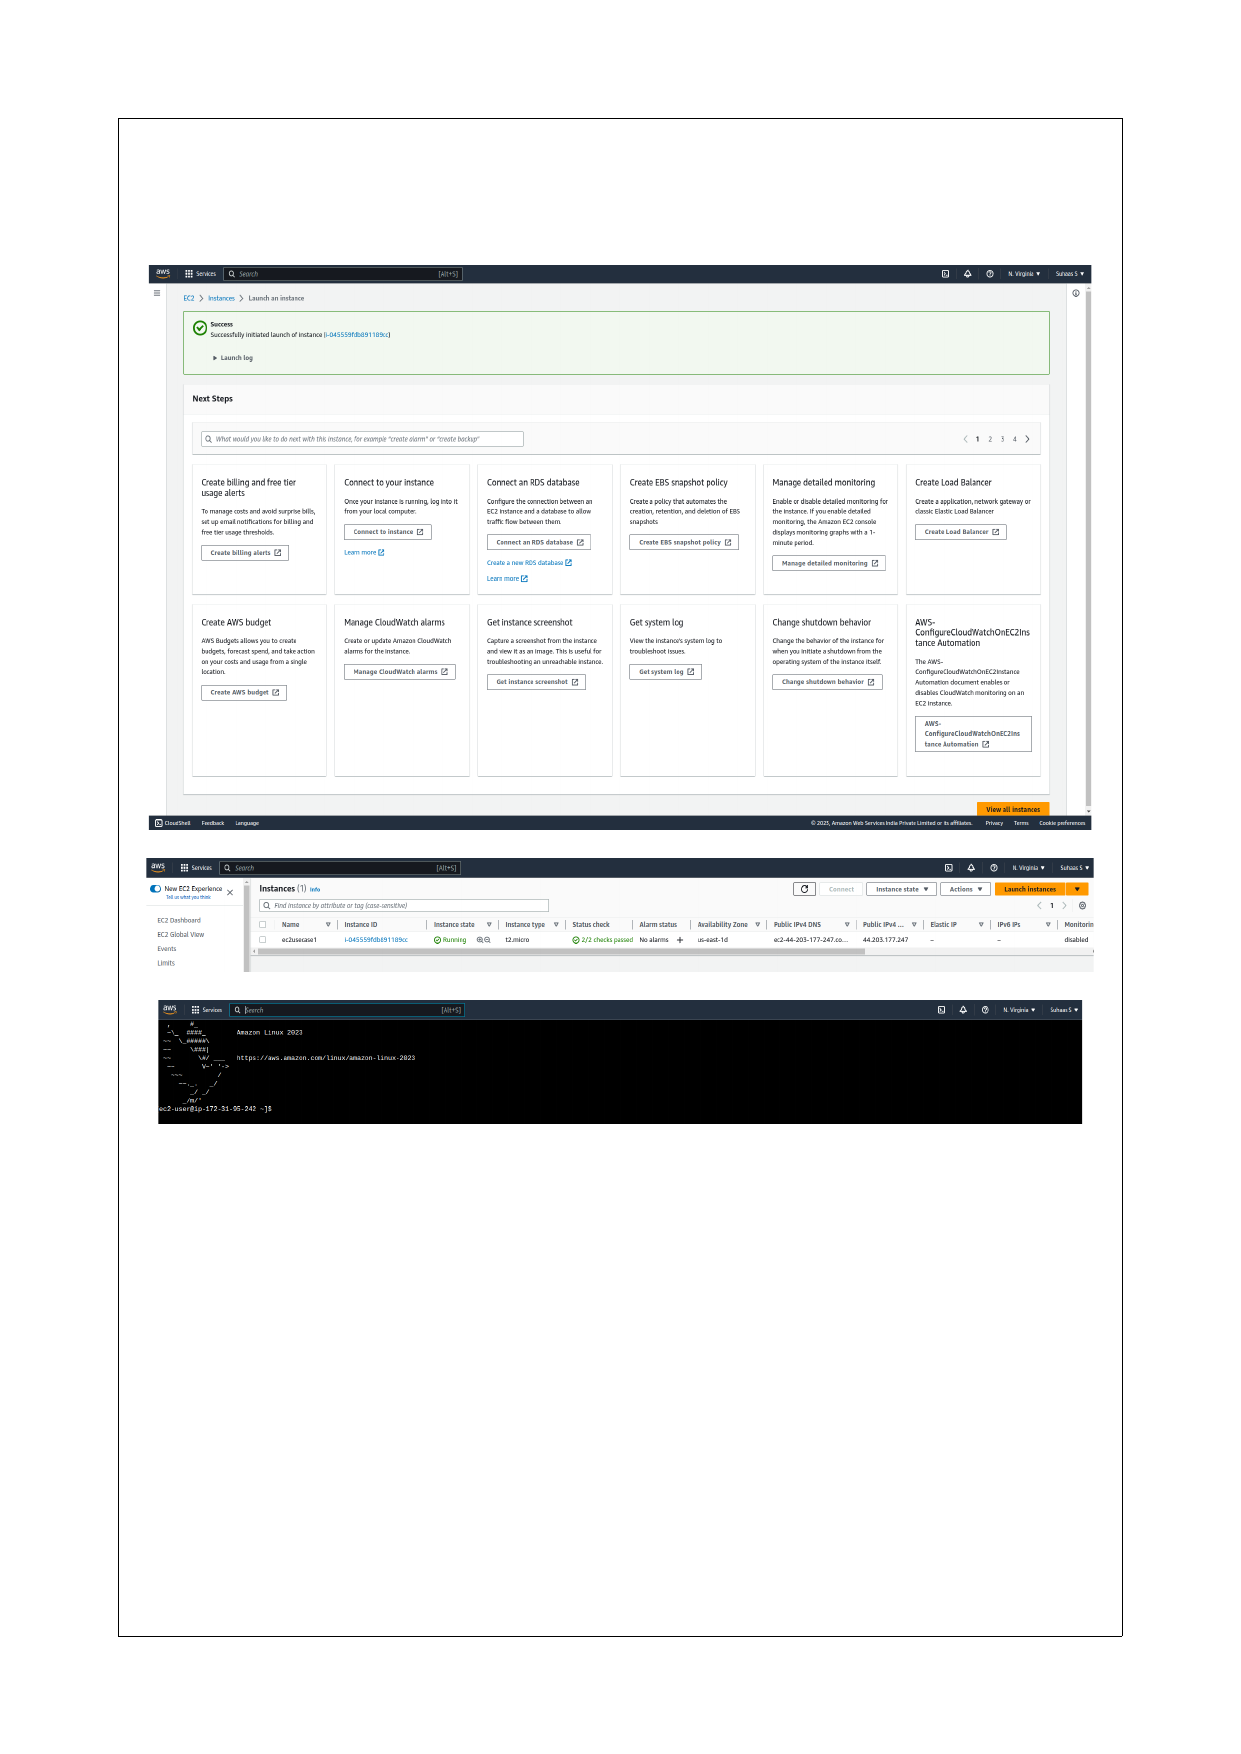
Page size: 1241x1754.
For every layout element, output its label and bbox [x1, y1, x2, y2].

picture [158, 1000, 1083, 1124]
picture [146, 858, 1094, 972]
picture [148, 265, 1092, 830]
